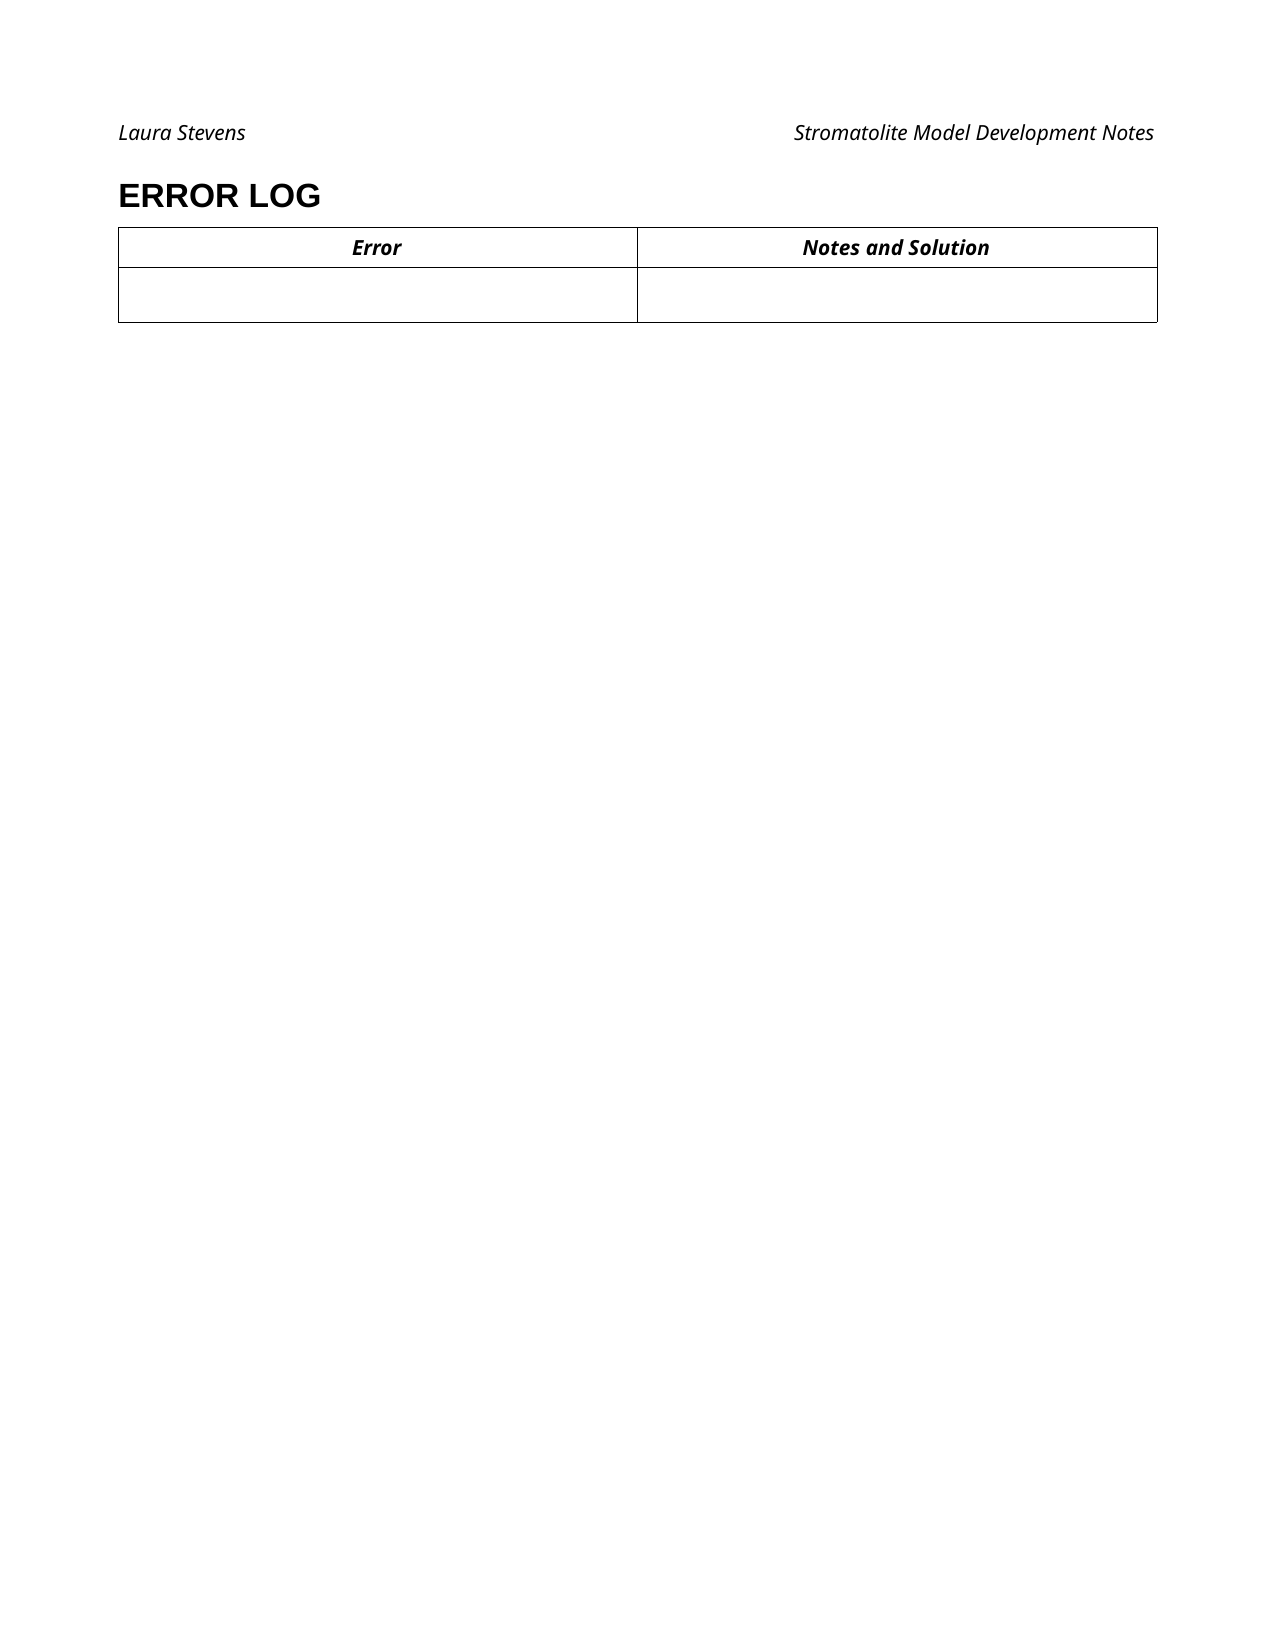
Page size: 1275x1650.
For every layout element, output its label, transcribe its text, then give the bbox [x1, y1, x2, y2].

table_header Error [119, 228, 637, 267]
table_header Notes and Solution [638, 228, 1157, 267]
subtitle Error Log [118, 176, 1157, 215]
table_cell [119, 268, 637, 322]
table_cell [638, 268, 1157, 322]
